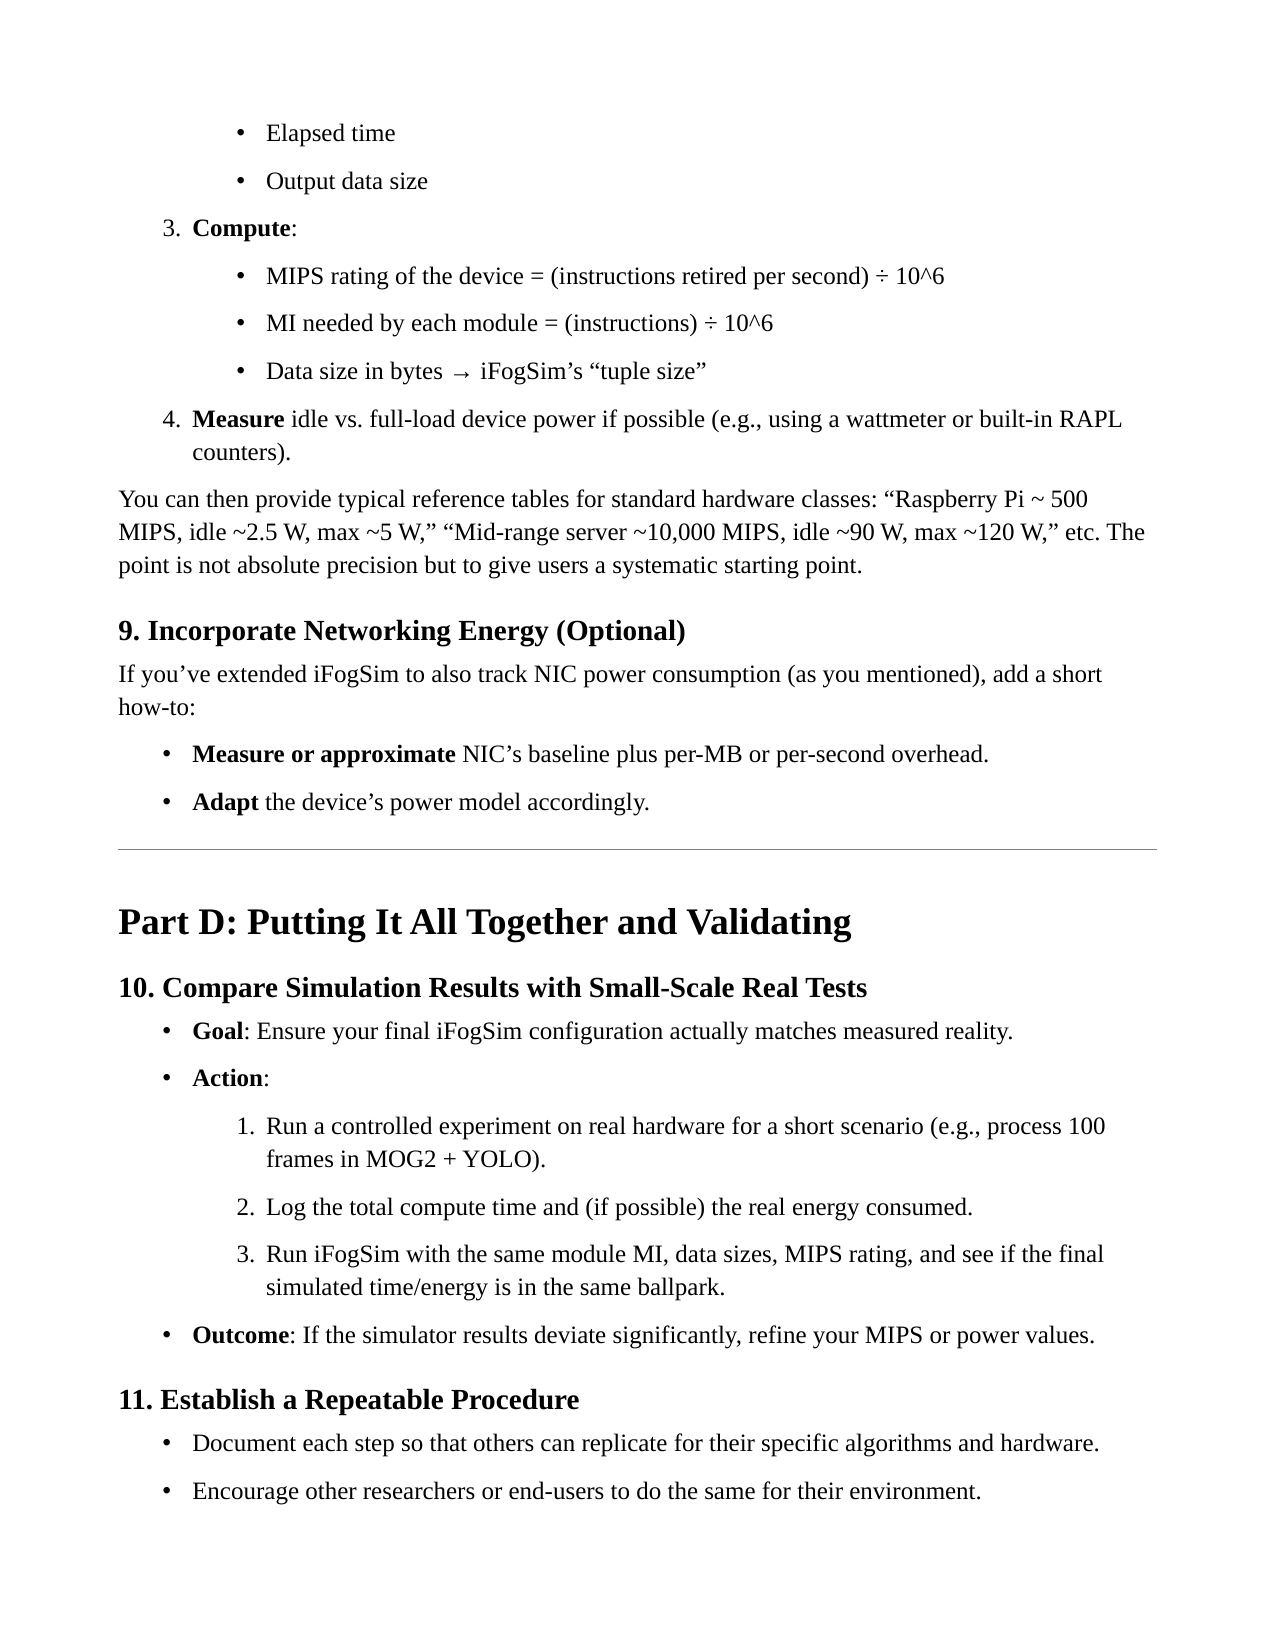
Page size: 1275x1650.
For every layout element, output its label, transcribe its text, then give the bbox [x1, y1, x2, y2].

list Outcome: If the simulator results deviate significantly, refine your MIPS or power values. [162, 1320, 1157, 1349]
list Compute: [162, 213, 1157, 242]
subtitle 9. Incorporate Networking Energy (Optional) [118, 613, 1157, 646]
list Data size in bytes → iFogSim’s “tuple size” [236, 356, 1157, 385]
list Output data size [236, 166, 1157, 194]
subtitle 11. Establish a Repeatable Procedure [118, 1382, 1157, 1416]
list Encourage other researchers or end-users to do the same for their environment. [162, 1476, 1157, 1504]
list Goal: Ensure your final iFogSim configuration actually matches measured reality. [162, 1016, 1157, 1044]
list Run iFogSim with the same module MI, data sizes, MIPS rating, and see if the final simulated time/energy is in the same ballpark. [236, 1239, 1157, 1301]
list MIPS rating of the device = (instructions retired per second) ÷ 10^6 [236, 261, 1157, 290]
list Run a controlled experiment on real hardware for a short scenario (e.g., process 100 frames in MOG2 + YOLO). [236, 1111, 1157, 1173]
subtitle Part D: Putting It All Together and Validating [118, 899, 1157, 943]
list Log the total compute time and (if possible) the real energy consumed. [236, 1192, 1157, 1220]
text You can then provide typical reference tables for standard hardware classes: “Raspberry Pi ~ 500 MIPS, idle ~2.5 W, max ~5 W,” “Mid-range server ~10,000 MIPS, idle ~90 W, max ~120 W,” etc. The point is not absolute precision but to give users a systematic starting point. [118, 484, 1157, 579]
subtitle 10. Compare Simulation Results with Small-Scale Real Tests [118, 970, 1157, 1003]
list Measure idle vs. full-load device power if possible (e.g., using a wattmeter or built-in RAPL counters). [162, 404, 1157, 466]
list Adapt the device’s power model accordingly. [162, 787, 1157, 816]
list Elapsed time [236, 118, 1157, 147]
list Measure or approximate NIC’s baseline plus per-MB or per-second overhead. [162, 739, 1157, 768]
list MI needed by each module = (instructions) ÷ 10^6 [236, 308, 1157, 337]
list Document each step so that others can replicate for their specific algorithms and hardware. [162, 1428, 1157, 1457]
list Action: [162, 1063, 1157, 1092]
text If you’ve extended iFogSim to also track NIC power consumption (as you mentioned), add a short how-to: [118, 659, 1157, 720]
